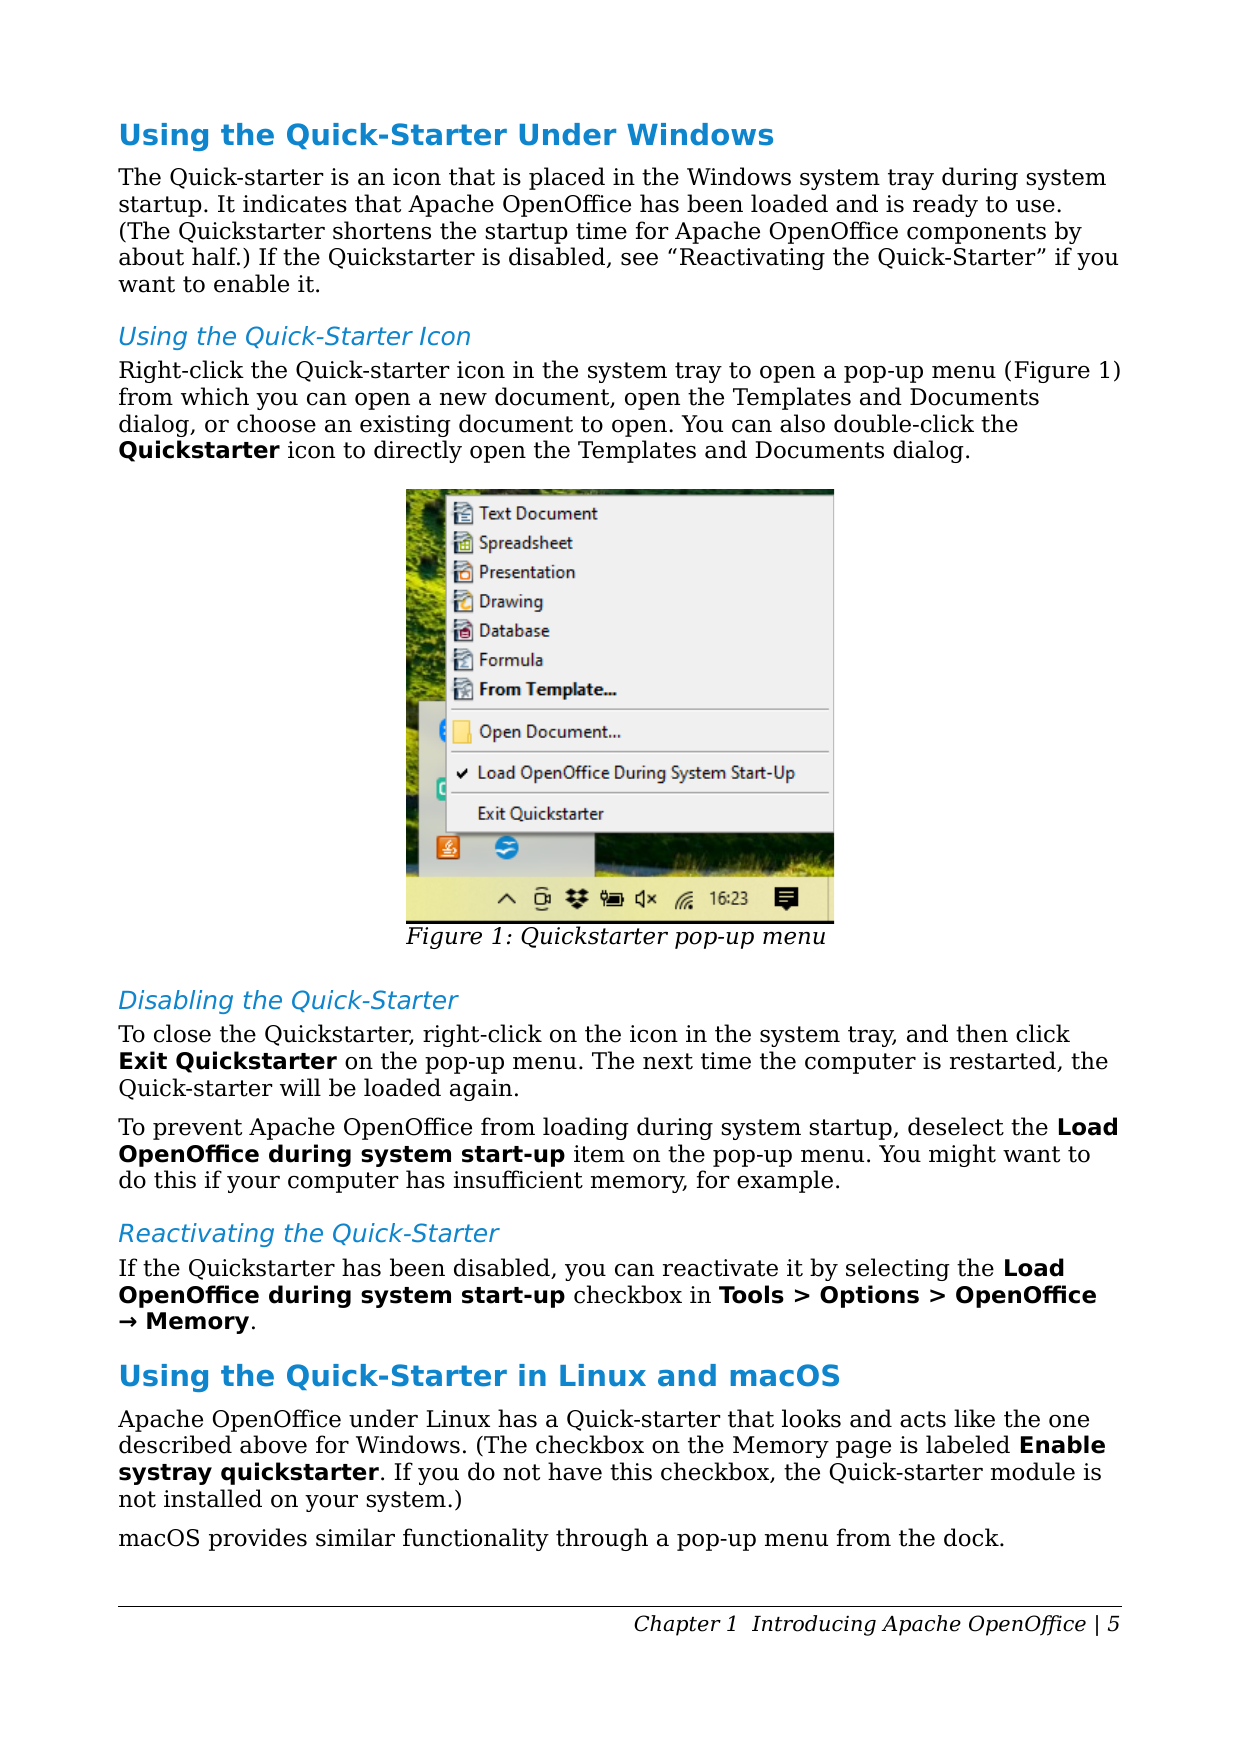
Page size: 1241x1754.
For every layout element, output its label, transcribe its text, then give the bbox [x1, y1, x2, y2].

text To close the Quickstarter, right-click on the icon in the system tray, and then click Exit Quickstarter on the pop-up menu. The next time the computer is restarted, the Quick-starter will be loaded again. [118, 1022, 1122, 1102]
text The Quick-starter is an icon that is placed in the Windows system tray during system startup. It indicates that Apache OpenOffice has been loaded and is ready to use. (The Quickstarter shortens the startup time for Apache OpenOffice components by about half.) If the Quickstarter is disabled, see “Reactivating the Quick-Starter” if you want to enable it. [118, 164, 1122, 298]
subtitle Reactivating the Quick-Starter [118, 1219, 1122, 1249]
text If the Quickstarter has been disabled, you can reactivate it by selecting the Load OpenOffice during system start-up checkbox in Tools > Options > OpenOffice → Memory. [118, 1255, 1122, 1335]
text Right-click the Quick-starter icon in the system tray to open a pop-up menu (Figure 1) from which you can open a new document, open the Templates and Documents dialog, or choose an existing document to open. You can also double-click the Quickstarter icon to directly open the Templates and Documents dialog. [118, 358, 1122, 464]
text Apache OpenOffice under Linux has a Quick-starter that looks and acts like the one described above for Windows. (The checkbox on the Memory page is labeled Enable systray quickstarter. If you do not have this checkbox, the Quick-starter module is not installed on your system.) [118, 1406, 1122, 1512]
text macOS provides similar functionality through a pop-up menu from the dock. [118, 1525, 1122, 1552]
subtitle Using the Quick-Starter Under Windows [118, 118, 1122, 152]
text Figure 1: Quickstarter pop-up menu [406, 924, 834, 950]
picture [406, 489, 835, 924]
subtitle Using the Quick-Starter in Linux and macOS [118, 1359, 1122, 1393]
text To prevent Apache OpenOffice from loading during system startup, deselect the Load OpenOffice during system start-up item on the pop-up menu. You might want to do this if your computer has insufficient memory, for example. [118, 1114, 1122, 1194]
subtitle Using the Quick-Starter Icon [118, 322, 1122, 351]
subtitle Disabling the Quick-Starter [118, 986, 1122, 1015]
